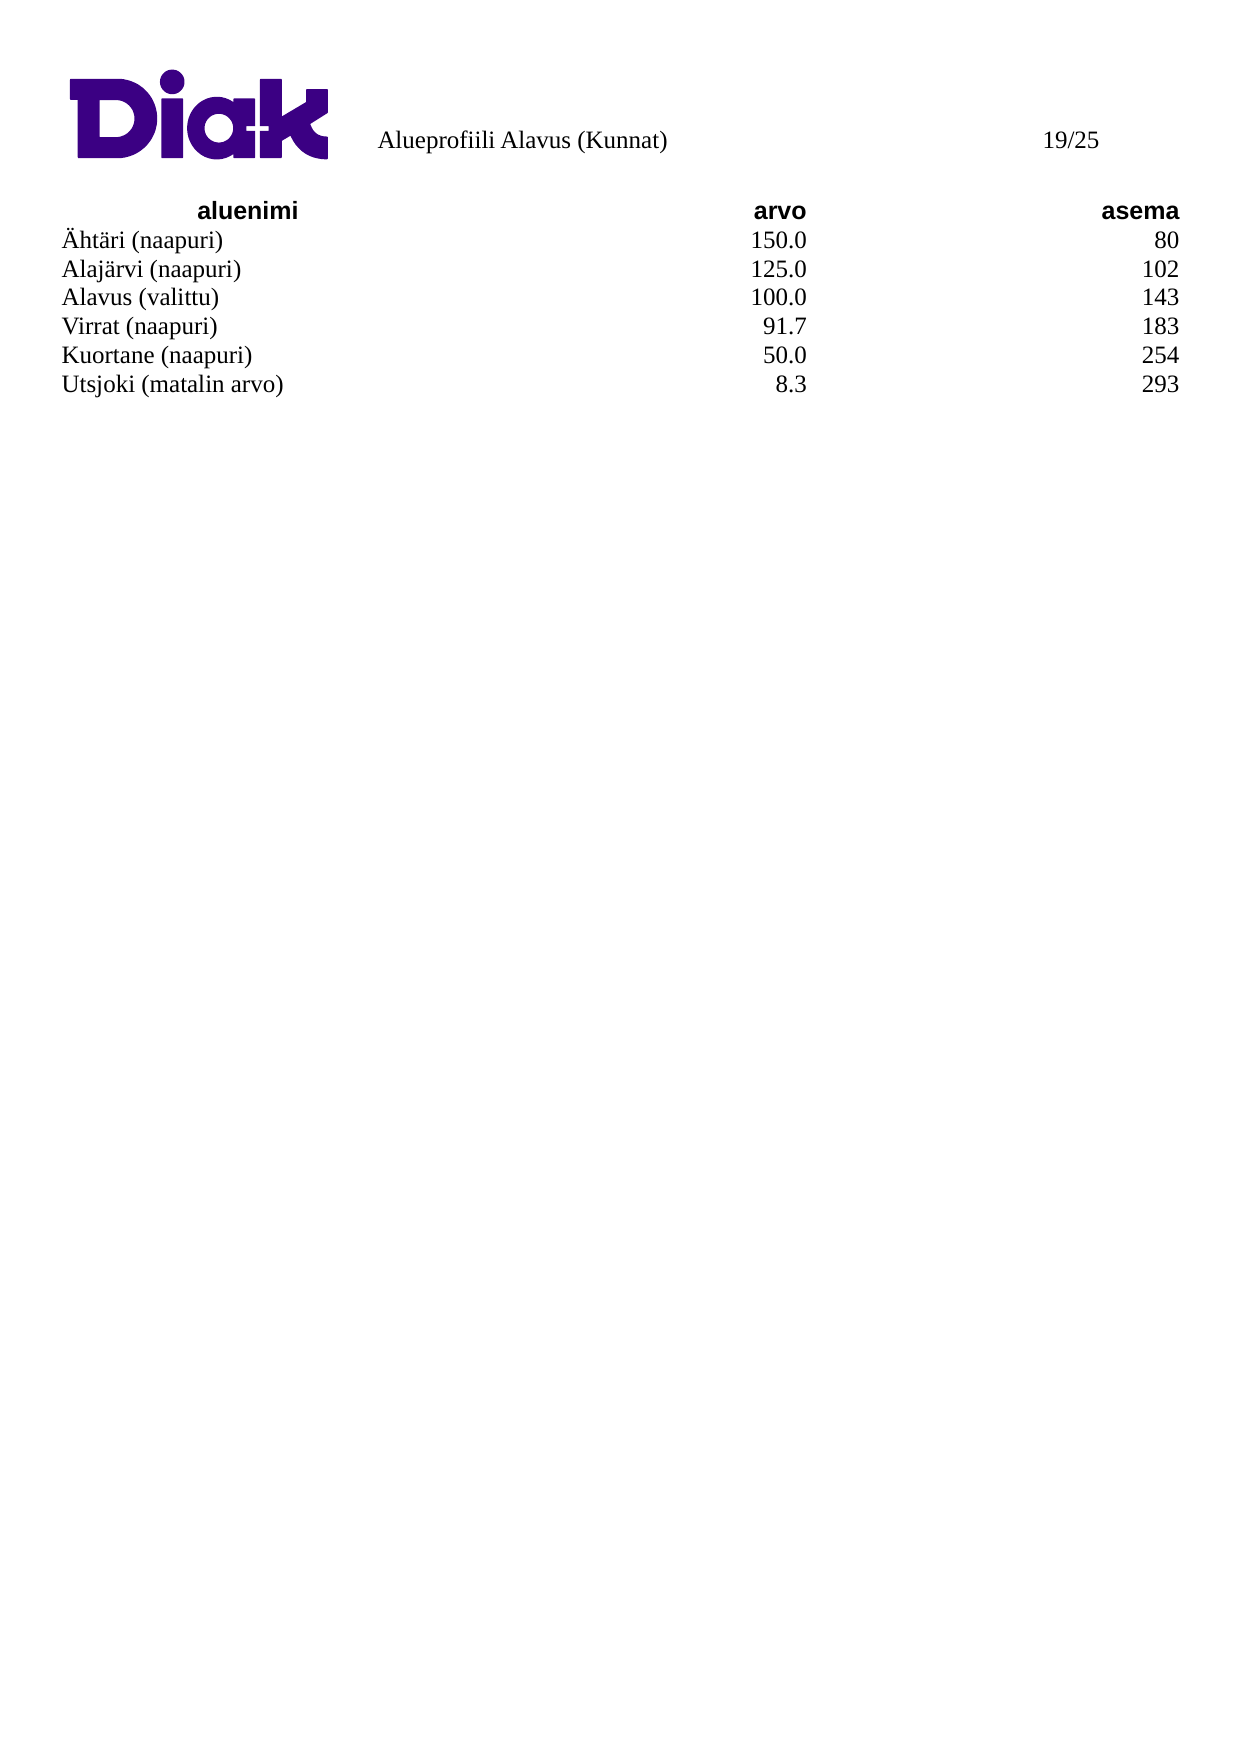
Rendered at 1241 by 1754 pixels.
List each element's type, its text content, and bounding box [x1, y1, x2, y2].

table_cell Alajärvi (naapuri) [61, 254, 434, 282]
table_cell 91.7 [434, 311, 806, 340]
table_cell 8.3 [434, 369, 806, 397]
table_cell Alavus (valittu) [61, 283, 434, 311]
table_cell 50.0 [434, 340, 806, 369]
table_cell 125.0 [434, 254, 806, 282]
table_cell Virrat (naapuri) [61, 311, 434, 340]
table_cell 100.0 [434, 283, 806, 311]
table_cell 293 [806, 369, 1179, 397]
table_cell 183 [806, 311, 1179, 340]
table_cell 254 [806, 340, 1179, 369]
table_header aluenimi [61, 196, 434, 225]
table_cell 102 [806, 254, 1179, 282]
table_cell Kuortane (naapuri) [61, 340, 434, 369]
table_cell Ähtäri (naapuri) [61, 225, 434, 254]
table_header arvo [434, 196, 806, 225]
table_cell Utsjoki (matalin arvo) [61, 369, 434, 397]
table_header asema [806, 196, 1179, 225]
table_cell 150.0 [434, 225, 806, 254]
table_cell 80 [806, 225, 1179, 254]
table_cell 143 [806, 283, 1179, 311]
